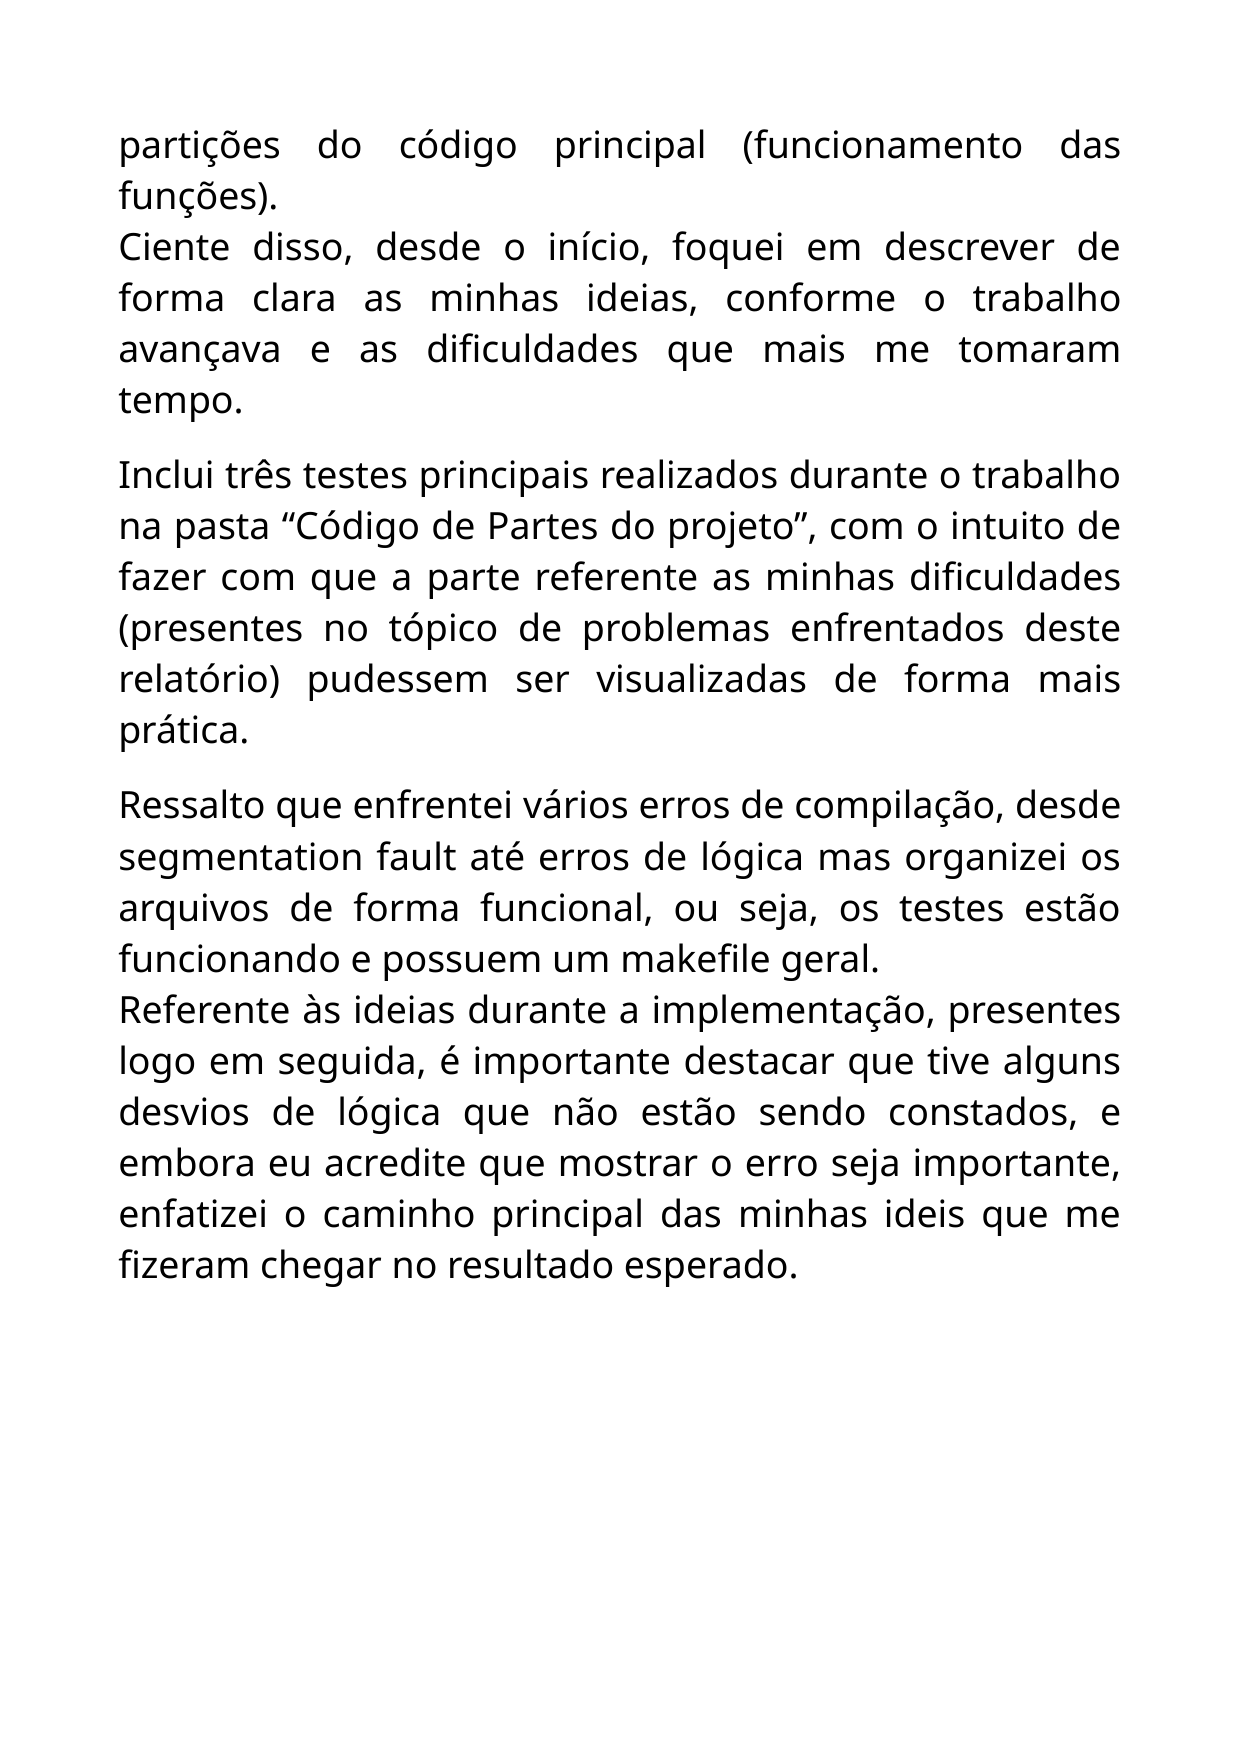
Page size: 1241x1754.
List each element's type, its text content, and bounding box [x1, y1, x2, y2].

text partições do código principal (funcionamento das funções). [118, 118, 1122, 220]
text Ciente disso, desde o início, foquei em descrever de forma clara as minhas ideias, conforme o trabalho avançava e as dificuldades que mais me tomaram tempo. [118, 220, 1122, 424]
text Inclui três testes principais realizados durante o trabalho na pasta “Código de Partes do projeto”, com o intuito de fazer com que a parte referente as minhas dificuldades (presentes no tópico de problemas enfrentados deste relatório) pudessem ser visualizadas de forma mais prática. [118, 448, 1122, 755]
text Ressalto que enfrentei vários erros de compilação, desde segmentation fault até erros de lógica mas organizei os arquivos de forma funcional, ou seja, os testes estão funcionando e possuem um makefile geral. [118, 779, 1122, 983]
text Referente às ideias durante a implementação, presentes logo em seguida, é importante destacar que tive alguns desvios de lógica que não estão sendo constados, e embora eu acredite que mostrar o erro seja importante, enfatizei o caminho principal das minhas ideis que me fizeram chegar no resultado esperado. [118, 983, 1122, 1289]
